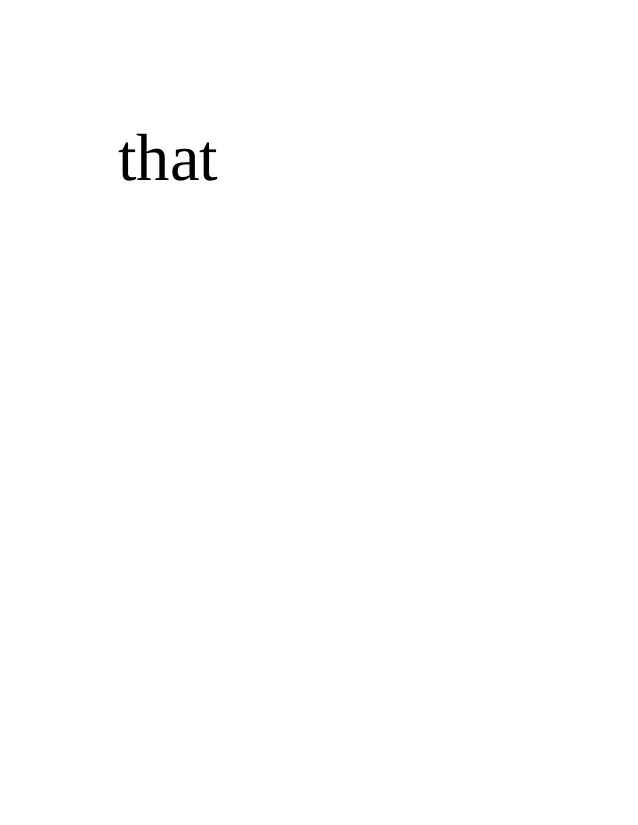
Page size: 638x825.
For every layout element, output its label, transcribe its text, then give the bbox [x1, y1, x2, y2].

text that [118, 118, 519, 195]
